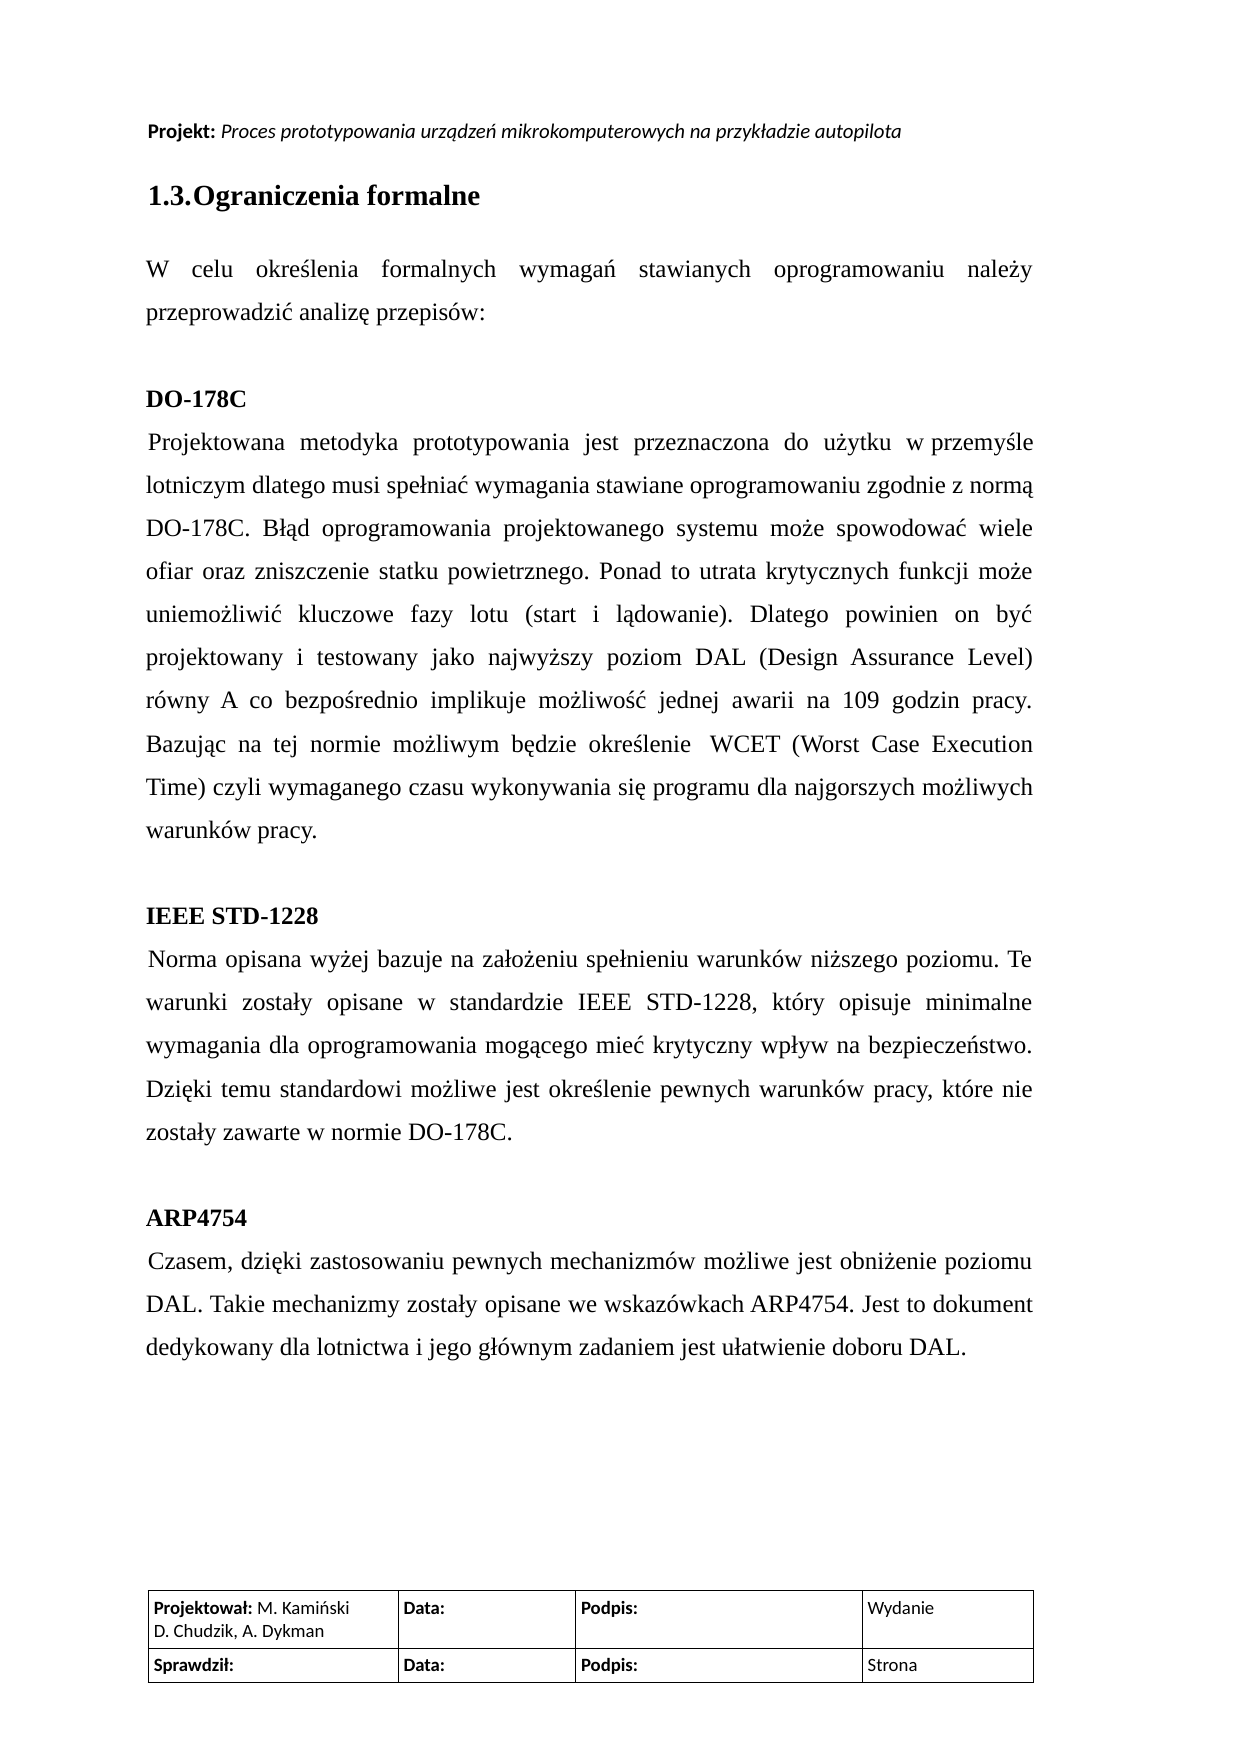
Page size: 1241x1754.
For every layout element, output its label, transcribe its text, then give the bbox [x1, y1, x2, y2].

text DO-178C [146, 384, 1033, 412]
text Projektowana metodyka prototypowania jest przeznaczona do użytku w przemyśle lotniczym dlatego musi spełniać wymagania stawiane oprogramowaniu zgodnie z normą DO-178C. Błąd oprogramowania projektowanego systemu może spowodować wiele ofiar oraz zniszczenie statku powietrznego. Ponad to utrata krytycznych funkcji może uniemożliwić kluczowe fazy lotu (start i lądowanie). Dlatego powinien on być projektowany i testowany jako najwyższy poziom DAL (Design Assurance Level) równy A co bezpośrednio implikuje możliwość jednej awarii na 109 godzin pracy. Bazując na tej normie możliwym będzie określenie WCET (Worst Case Execution Time) czyli wymaganego czasu wykonywania się programu dla najgorszych możliwych warunków pracy. [146, 427, 1033, 844]
text IEEE STD-1228 [146, 901, 1033, 930]
text Norma opisana wyżej bazuje na założeniu spełnieniu warunków niższego poziomu. Te warunki zostały opisane w standardzie IEEE STD-1228, który opisuje minimalne wymagania dla oprogramowania mogącego mieć krytyczny wpływ na bezpieczeństwo. Dzięki temu standardowi możliwe jest określenie pewnych warunków pracy, które nie zostały zawarte w normie DO-178C. [146, 944, 1033, 1146]
subtitle Ograniczenia formalne [148, 178, 1033, 211]
text W celu określenia formalnych wymagań stawianych oprogramowaniu należy przeprowadzić analizę przepisów: [146, 254, 1033, 326]
text Czasem, dzięki zastosowaniu pewnych mechanizmów możliwe jest obniżenie poziomu DAL. Takie mechanizmy zostały opisane we wskazówkach ARP4754. Jest to dokument dedykowany dla lotnictwa i jego głównym zadaniem jest ułatwienie doboru DAL. [146, 1246, 1033, 1361]
text ARP4754 [146, 1203, 1033, 1232]
